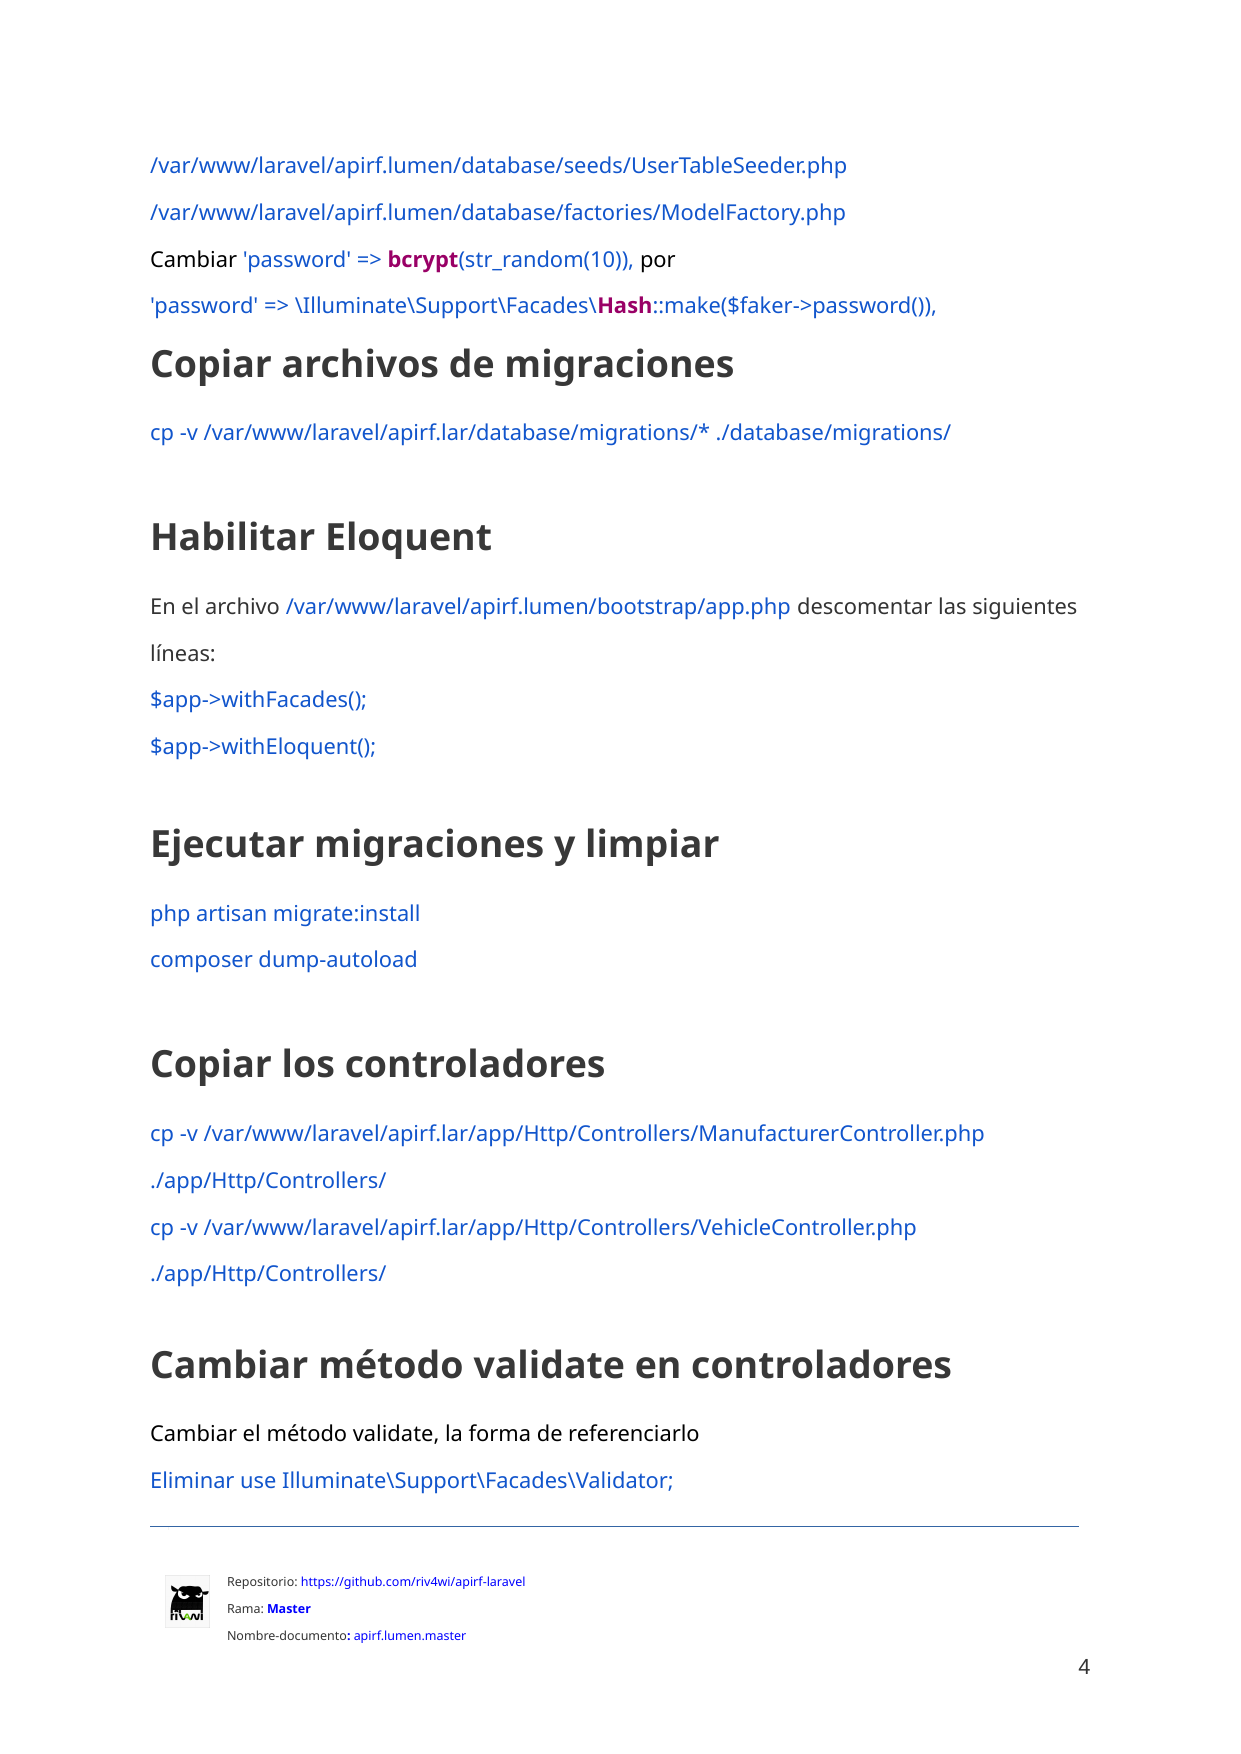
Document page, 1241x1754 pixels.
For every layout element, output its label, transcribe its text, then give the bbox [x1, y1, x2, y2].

subtitle Habilitar Eloquent [150, 511, 1090, 562]
text /var/www/laravel/apirf.lumen/database/seeds/UserTableSeeder.php [150, 150, 1090, 180]
subtitle Ejecutar migraciones y limpiar [150, 817, 1090, 868]
subtitle Copiar los controladores [150, 1038, 1090, 1089]
text Cambiar 'password' => bcrypt(str_random(10)), por [150, 243, 1090, 273]
text 'password' => \Illuminate\Support\Facades\Hash::make($faker->password()), [150, 290, 1090, 320]
subtitle Copiar archivos de migraciones [150, 337, 1090, 388]
text $app->withEloquent(); [150, 731, 1090, 761]
text cp -v /var/www/laravel/apirf.lar/app/Http/Controllers/VehicleController.php ./app/Http/Controllers/ [150, 1211, 1090, 1288]
text En el archivo /var/www/laravel/apirf.lumen/bootstrap/app.php descomentar las siguientes líneas: [150, 591, 1090, 667]
text Cambiar el método validate, la forma de referenciarlo [150, 1418, 1090, 1448]
text cp -v /var/www/laravel/apirf.lar/app/Http/Controllers/ManufacturerController.php ./app/Http/Controllers/ [150, 1118, 1090, 1194]
text composer dump-autoload [150, 944, 1090, 974]
picture [165, 1575, 210, 1628]
text /var/www/laravel/apirf.lumen/database/factories/ModelFactory.php [150, 197, 1090, 227]
text Eliminar use Illuminate\Support\Facades\Validator; [150, 1465, 1090, 1495]
text php artisan migrate:install [150, 897, 1090, 927]
text $app->withFacades(); [150, 684, 1090, 714]
text cp -v /var/www/laravel/apirf.lar/database/migrations/* ./database/migrations/ [150, 417, 1090, 447]
subtitle Cambiar método validate en controladores [150, 1338, 1090, 1389]
